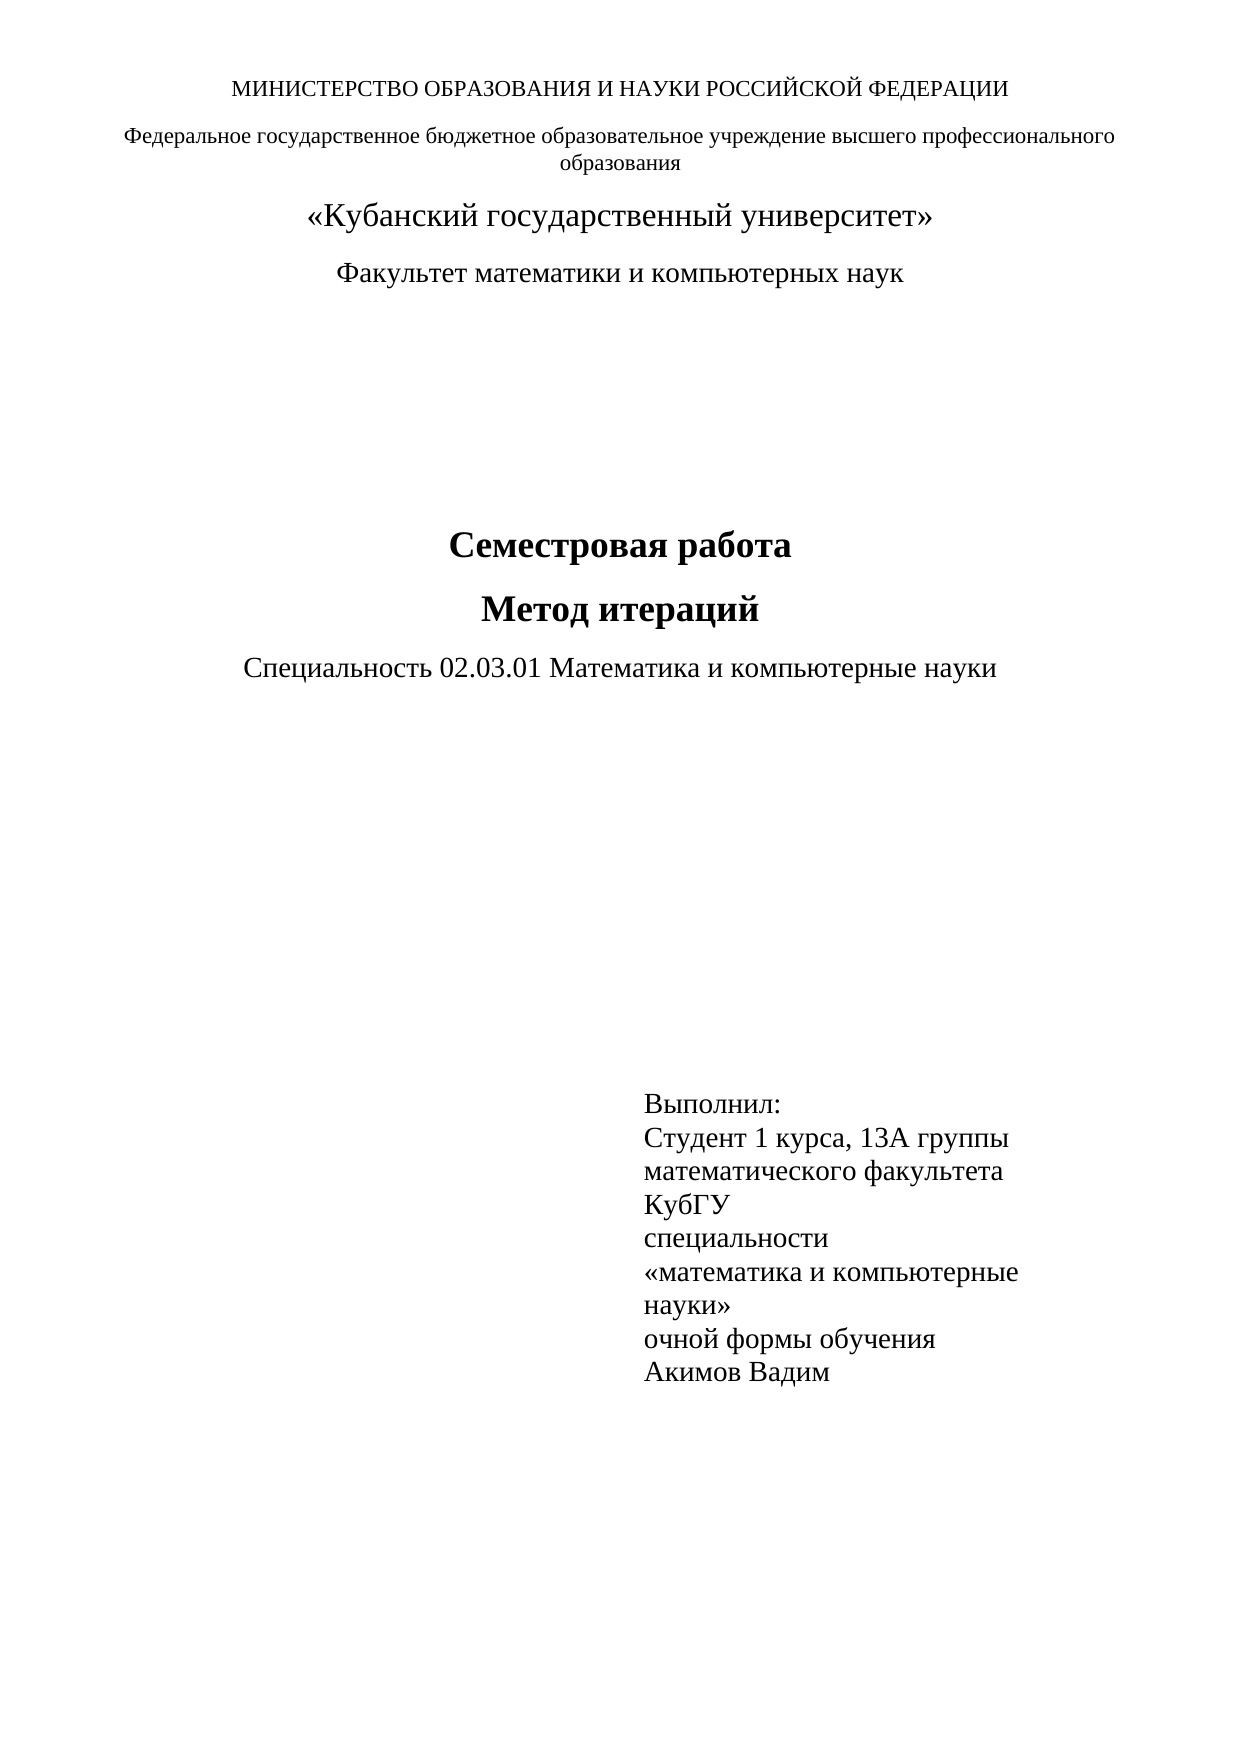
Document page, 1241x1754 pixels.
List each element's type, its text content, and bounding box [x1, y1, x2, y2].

text очной формы обучения [644, 1321, 1064, 1354]
text Семестровая работа [75, 523, 1165, 566]
text МИНИСТЕРСТВО ОБРАЗОВАНИЯ И НАУКИ РОССИЙСКОЙ ФЕДЕРАЦИИ [75, 75, 1165, 101]
text специальности [644, 1220, 1064, 1254]
text «Кубанский государственный университет» [75, 196, 1165, 234]
text Метод итераций [75, 587, 1165, 630]
text Акимов Вадим [644, 1354, 1064, 1388]
text Факультет математики и компьютерных наук [75, 255, 1165, 288]
text Специальность 02.03.01 Математика и компьютерные науки [75, 651, 1165, 684]
text «математика и компьютерные науки» [644, 1254, 1064, 1321]
text Федеральное государственное бюджетное образовательное учреждение высшего профессионального образования [75, 122, 1165, 175]
text Выполнил: [644, 1086, 1064, 1120]
text Студент 1 курса, 13A группы математического факультета КубГУ [644, 1120, 1064, 1220]
